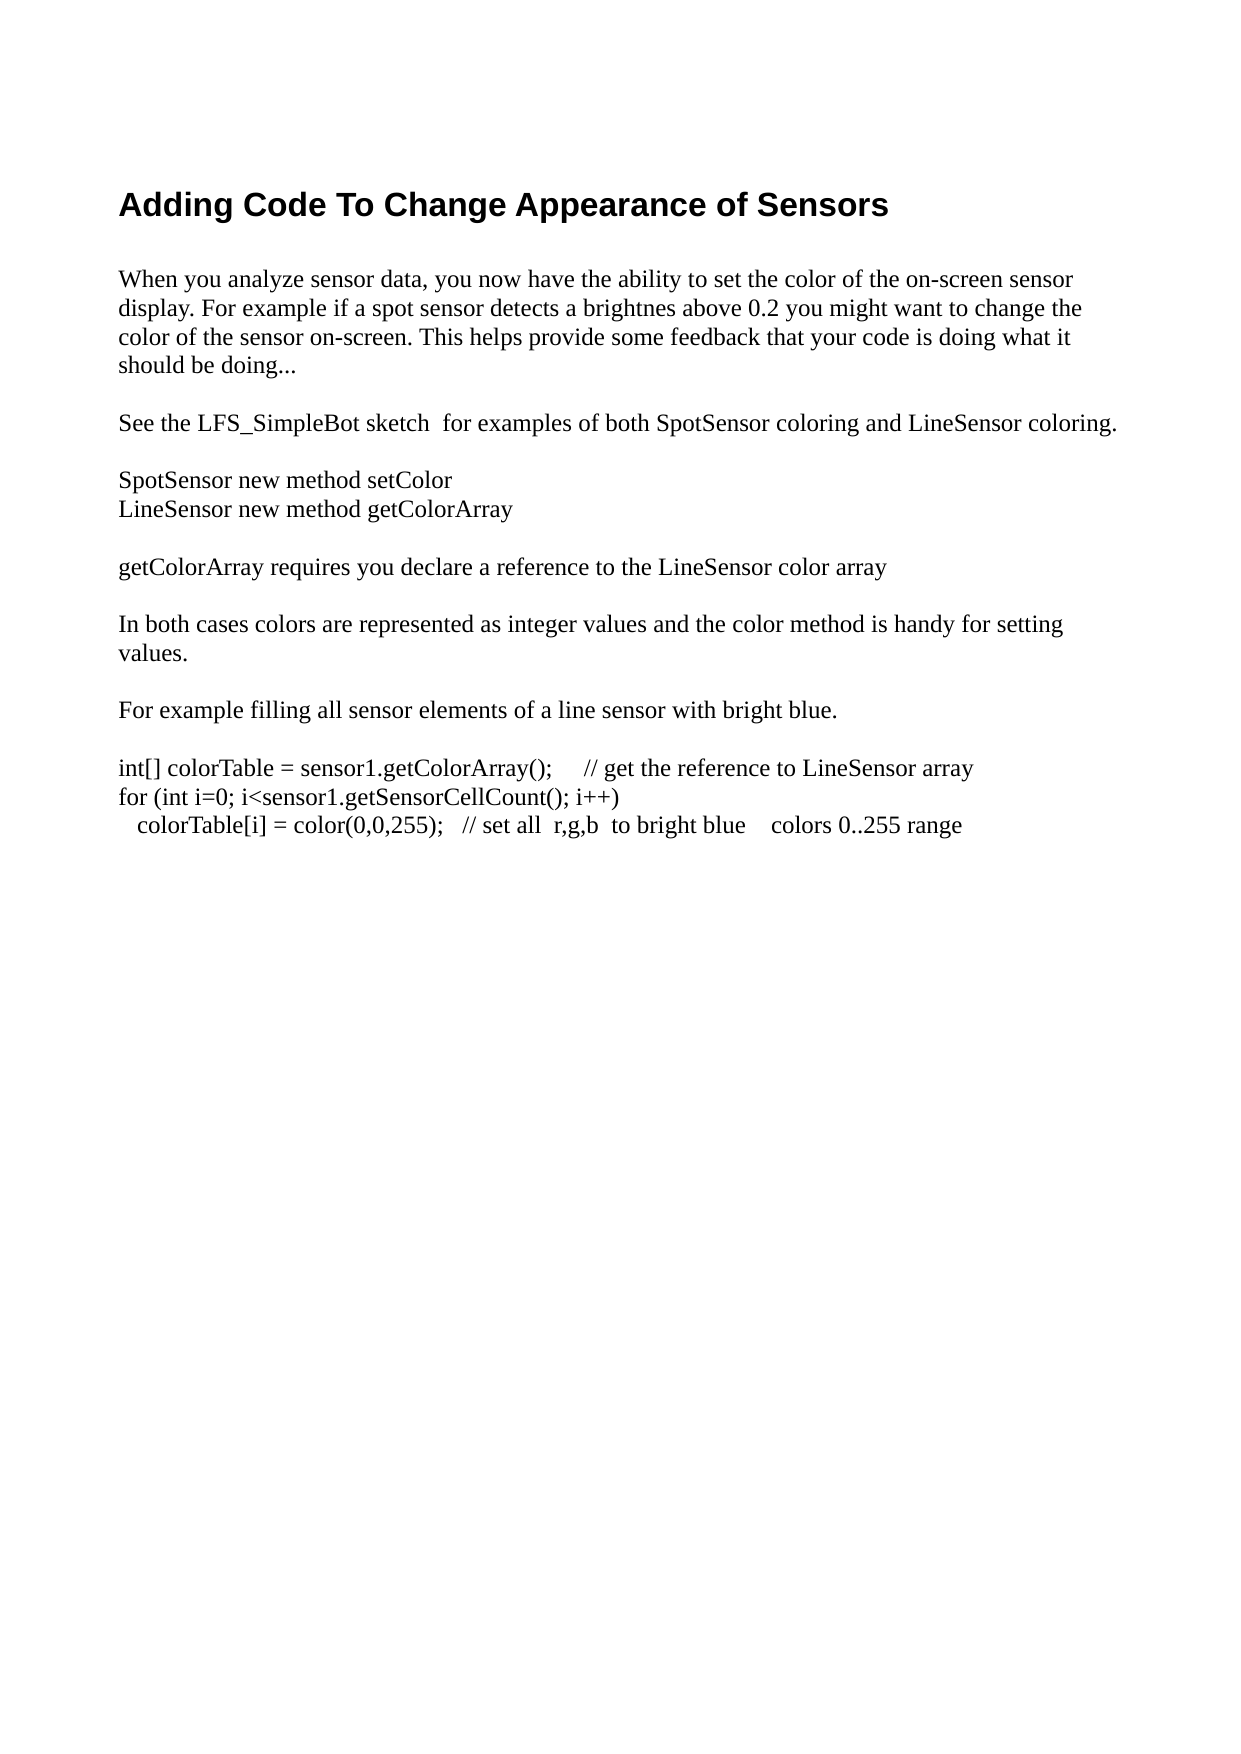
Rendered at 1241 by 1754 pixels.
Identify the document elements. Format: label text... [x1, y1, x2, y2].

text LineSensor new method getColorArray [118, 494, 1122, 523]
text colorTable[i] = color(0,0,255); // set all r,g,b to bright blue colors 0..255 range [118, 811, 1122, 839]
text For example filling all sensor elements of a line sensor with bright blue. [118, 696, 1122, 724]
text int[] colorTable = sensor1.getColorArray(); // get the reference to LineSensor array [118, 753, 1122, 782]
subtitle Adding Code To Change Appearance of Sensors [118, 184, 1122, 223]
text When you analyze sensor data, you now have the ability to set the color of the on-screen sensor display. For example if a spot sensor detects a brightnes above 0.2 you might want to change the color of the sensor on-screen. This helps provide some feedback that your code is doing what it should be doing... [118, 264, 1122, 379]
text See the LFS_SimpleBot sketch for examples of both SpotSensor coloring and LineSensor coloring. [118, 408, 1122, 437]
text getColorArray requires you declare a reference to the LineSensor color array [118, 552, 1122, 581]
text In both cases colors are represented as integer values and the color method is handy for setting values. [118, 609, 1122, 667]
text for (int i=0; i<sensor1.getSensorCellCount(); i++) [118, 782, 1122, 811]
text SpotSensor new method setColor [118, 466, 1122, 494]
